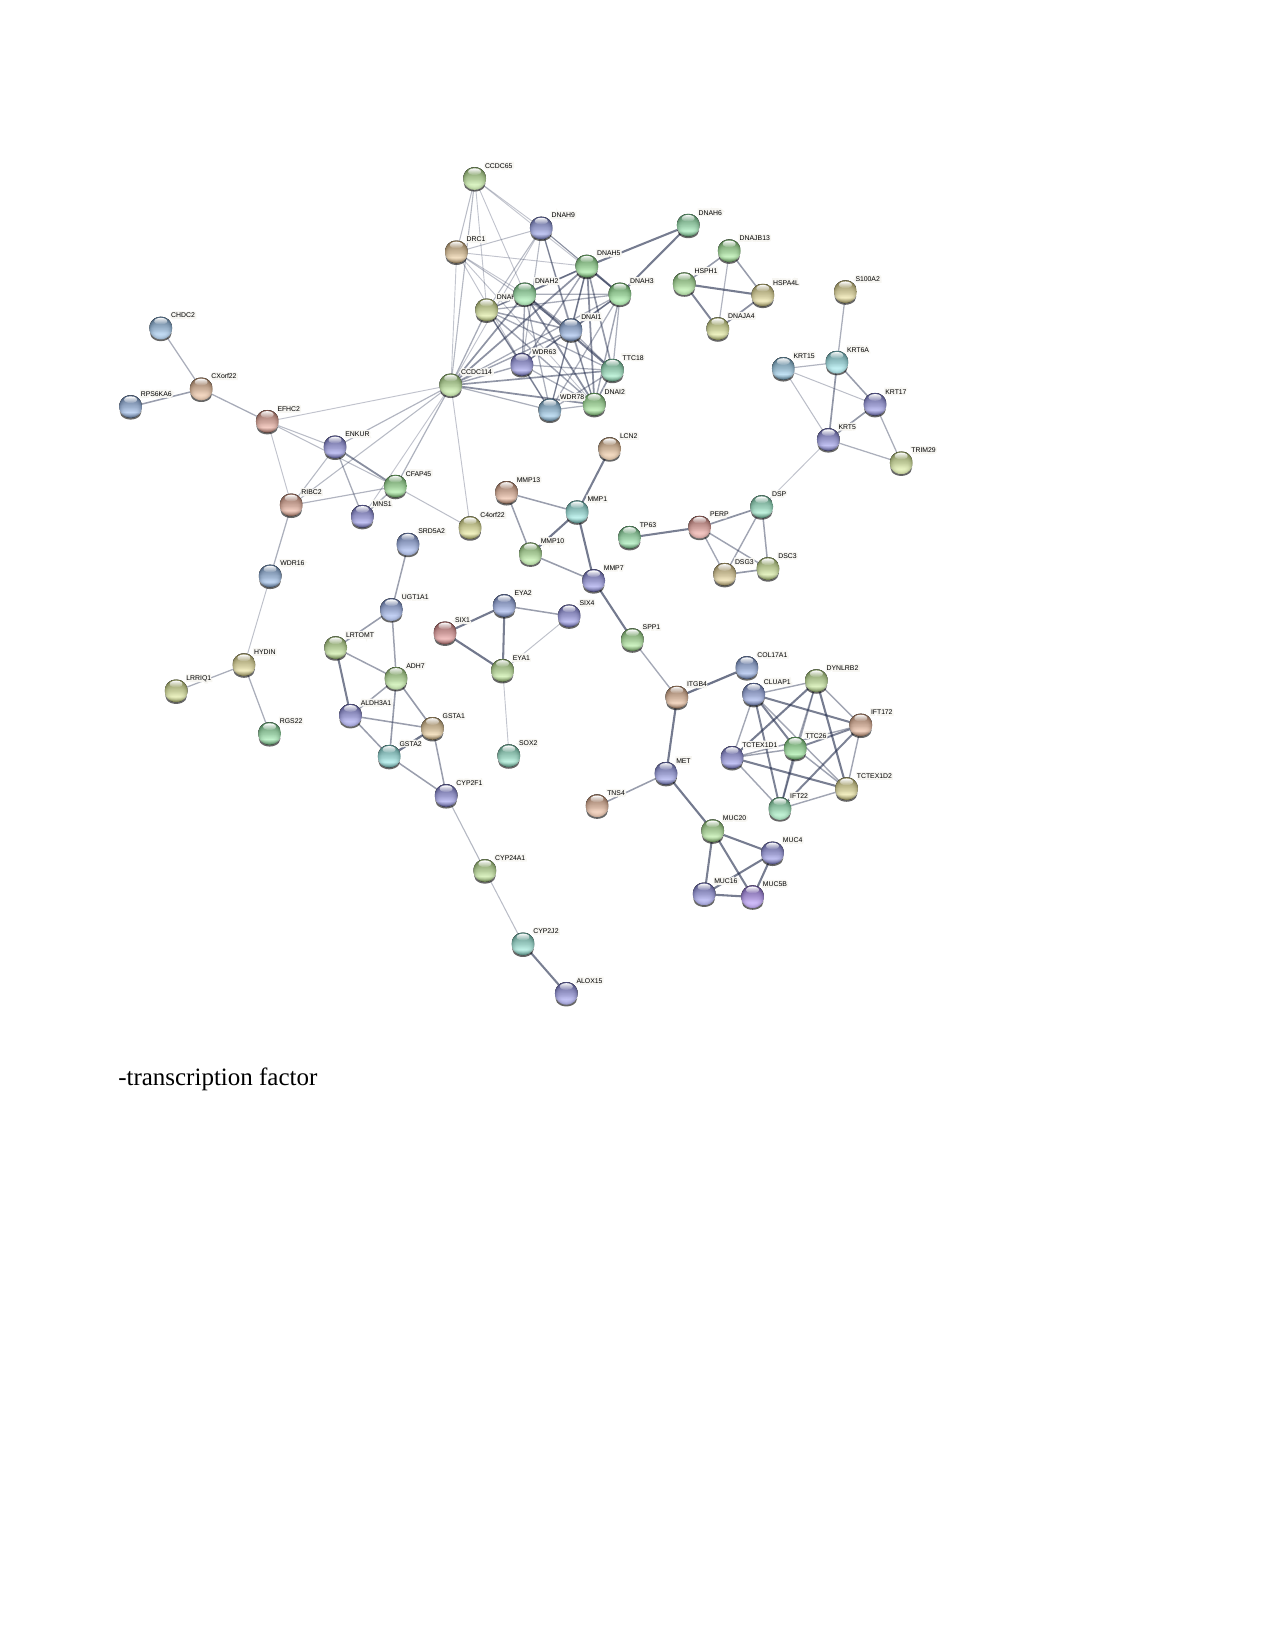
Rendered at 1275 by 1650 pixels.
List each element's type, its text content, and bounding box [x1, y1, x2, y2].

text -transcription factor [118, 1062, 1157, 1091]
